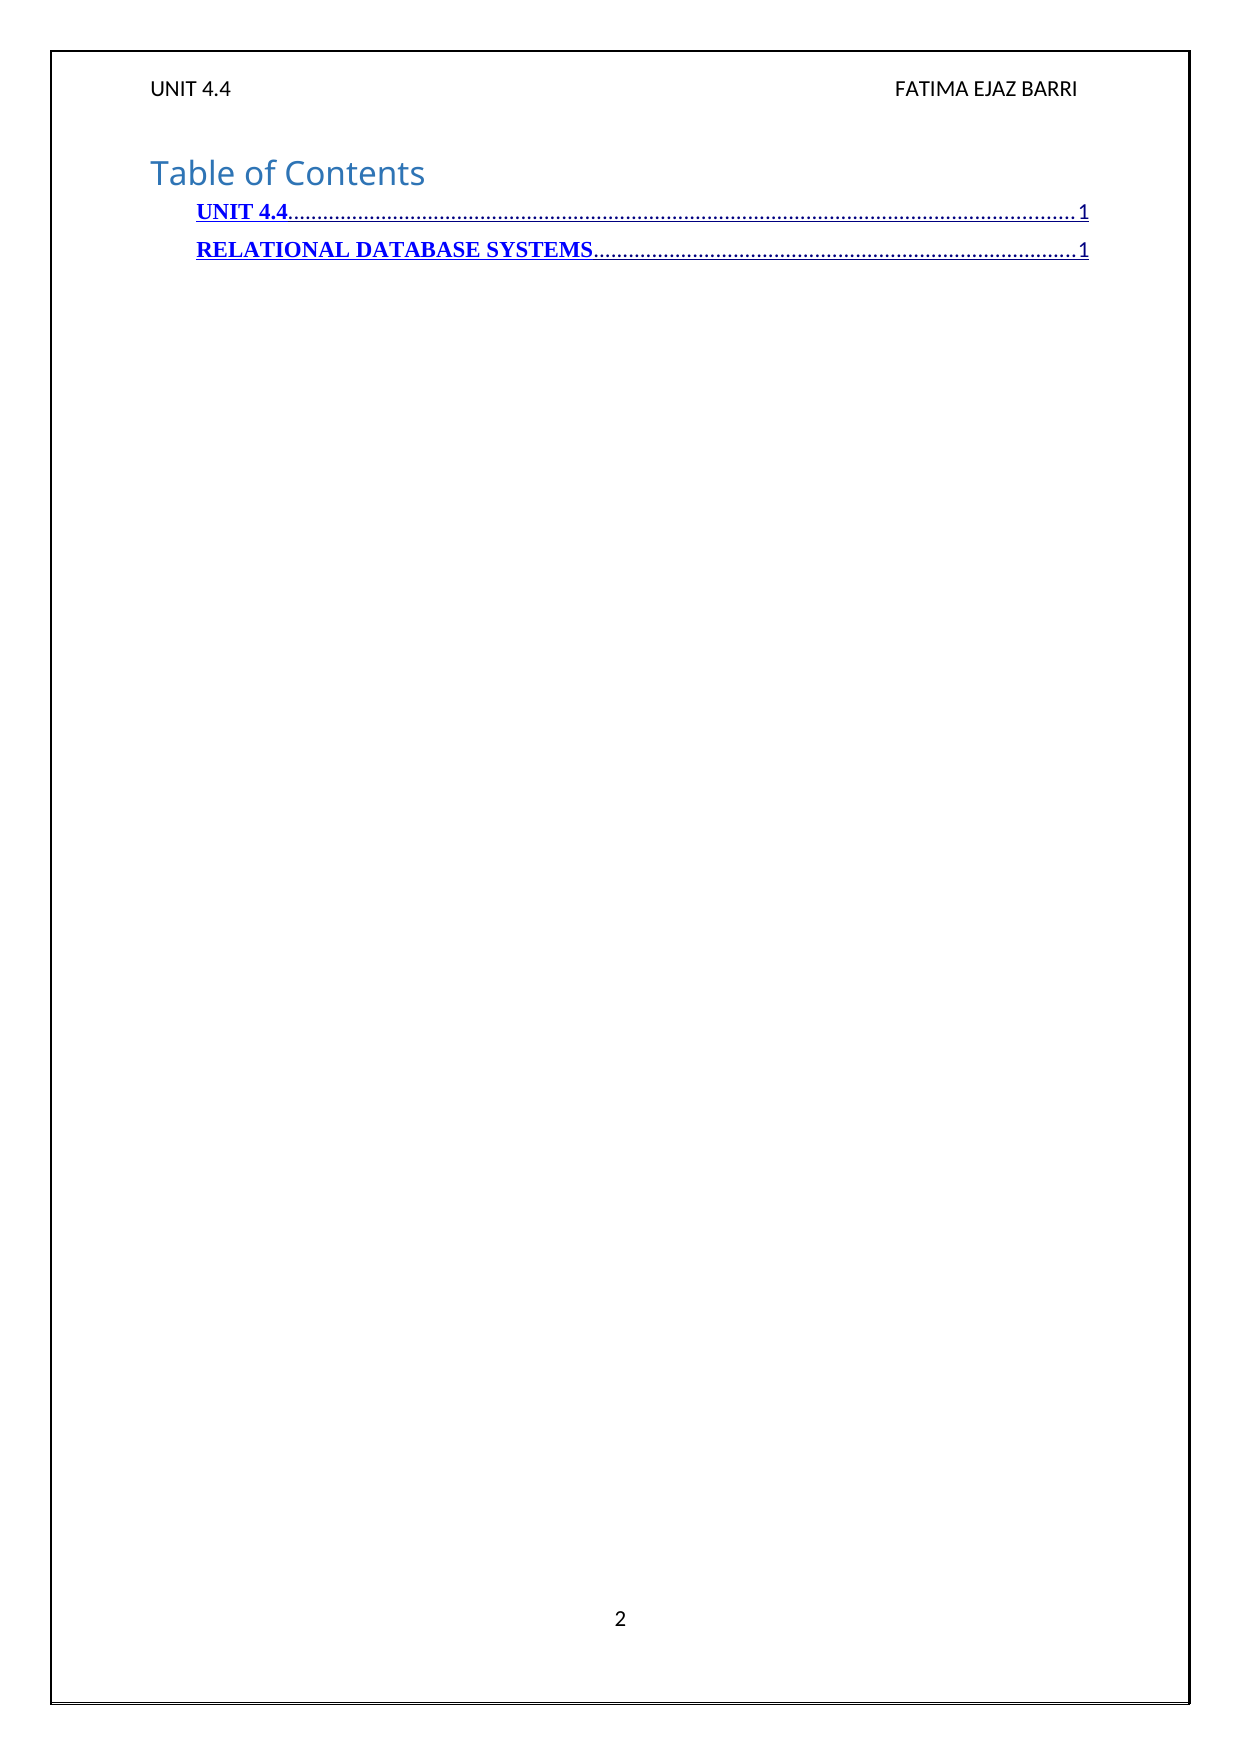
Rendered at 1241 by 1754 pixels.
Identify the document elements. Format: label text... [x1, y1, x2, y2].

text RELATIONAL DATABASE SYSTEMS 1 [196, 235, 1090, 263]
subtitle Table of Contents [150, 150, 1090, 196]
text UNIT 4.4 1 [196, 197, 1090, 225]
